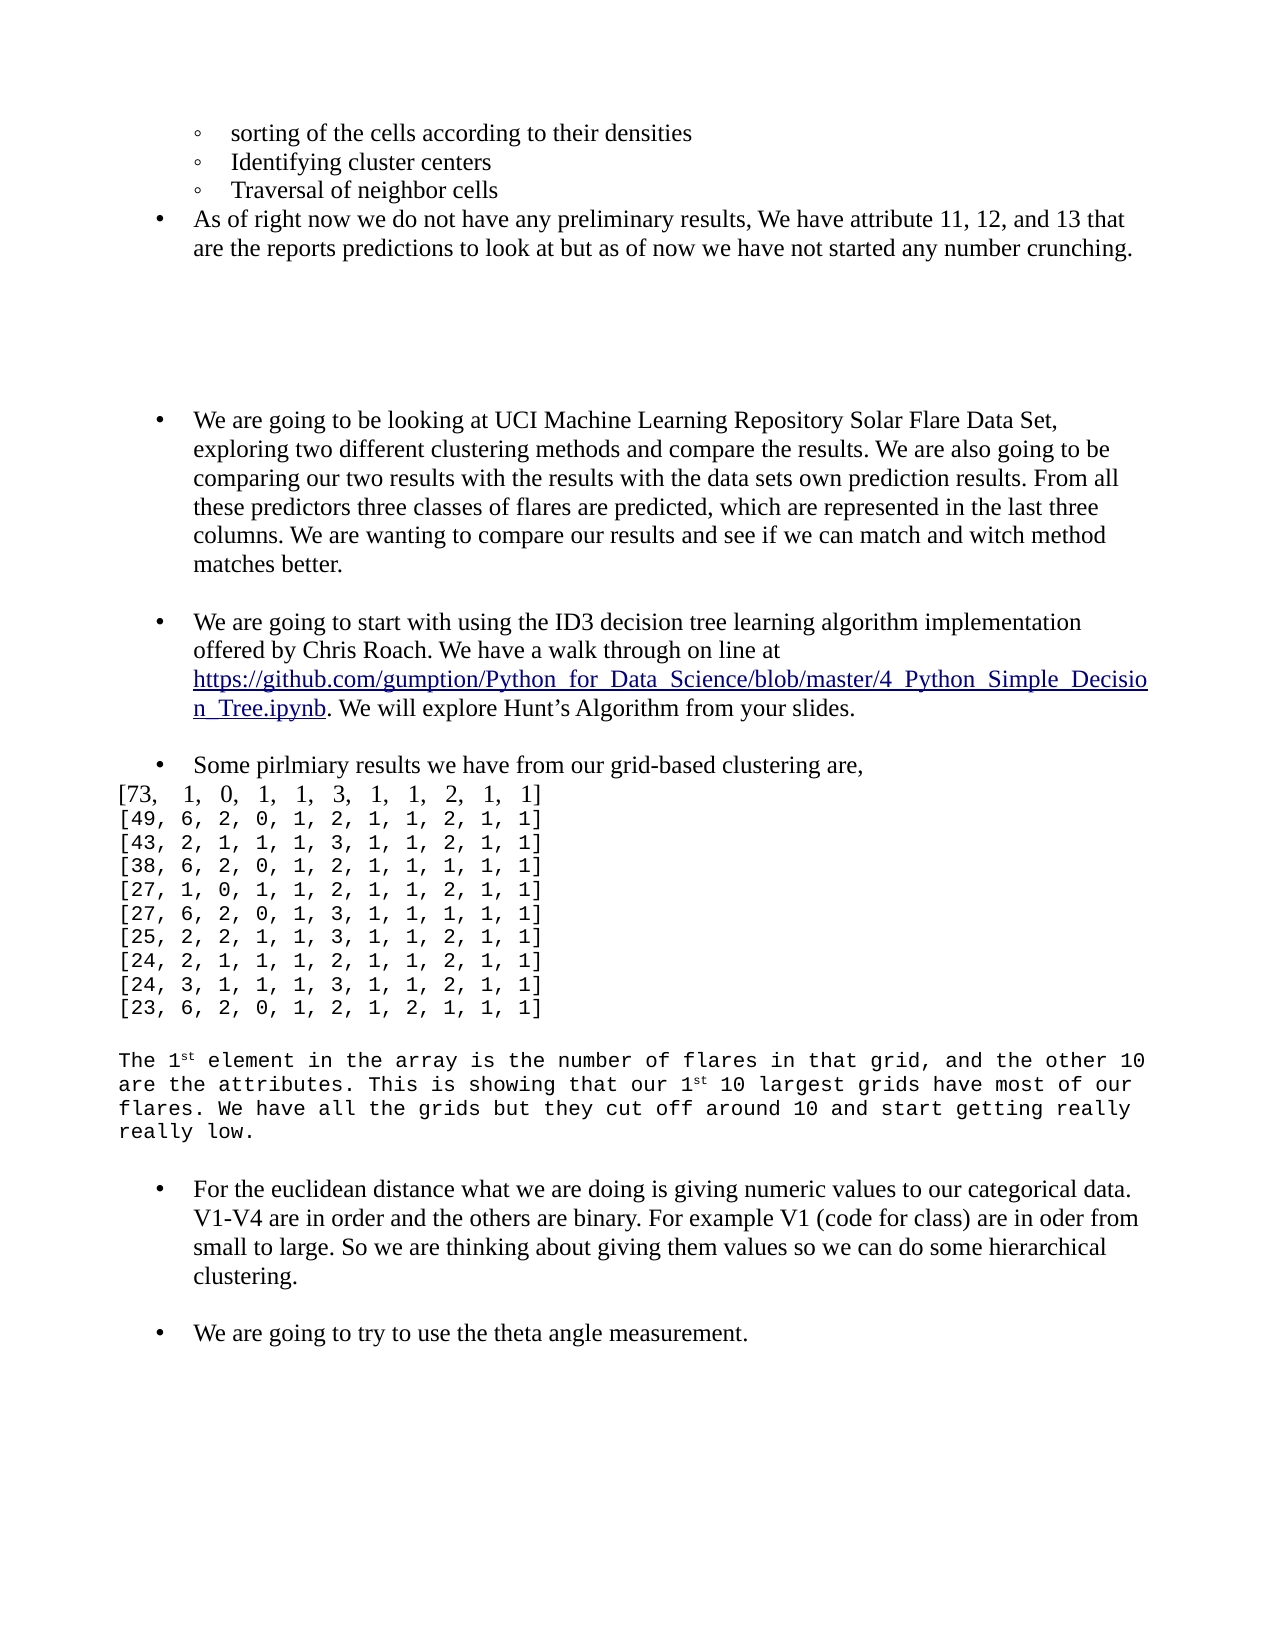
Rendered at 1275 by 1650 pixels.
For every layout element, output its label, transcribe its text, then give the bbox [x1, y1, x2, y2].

list Some pirlmiary results we have from our grid-based clustering are, [156, 751, 1157, 779]
text [23, 6, 2, 0, 1, 2, 1, 2, 1, 1, 1] [118, 997, 1157, 1021]
text [24, 3, 1, 1, 1, 3, 1, 1, 2, 1, 1] [118, 974, 1157, 997]
list Traversal of neighbor cells [193, 176, 1157, 204]
text [49, 6, 2, 0, 1, 2, 1, 1, 2, 1, 1] [118, 808, 1157, 832]
text [27, 6, 2, 0, 1, 3, 1, 1, 1, 1, 1] [118, 903, 1157, 926]
list For the euclidean distance what we are doing is giving numeric values to our categorical data. V1-V4 are in order and the others are binary. For example V1 (code for class) are in oder from small to large. So we are thinking about giving them values so we can do some hierarchical clustering. [156, 1174, 1157, 1289]
text [73, 1, 0, 1, 1, 3, 1, 1, 2, 1, 1] [118, 779, 1157, 808]
list We are going to be looking at UCI Machine Learning Repository Solar Flare Data Set, exploring two different clustering methods and compare the results. We are also going to be comparing our two results with the results with the data sets own prediction results. From all these predictors three classes of flares are predicted, which are represented in the last three columns. We are wanting to compare our results and see if we can match and witch method matches better. [156, 406, 1157, 578]
text [43, 2, 1, 1, 1, 3, 1, 1, 2, 1, 1] [118, 832, 1157, 855]
text The 1st element in the array is the number of flares in that grid, and the other 10 are the attributes. This is showing that our 1st 10 largest grids have most of our flares. We have all the grids but they cut off around 10 and start getting really really low. [118, 1050, 1157, 1145]
text [25, 2, 2, 1, 1, 3, 1, 1, 2, 1, 1] [118, 926, 1157, 950]
text [38, 6, 2, 0, 1, 2, 1, 1, 1, 1, 1] [118, 855, 1157, 879]
list sorting of the cells according to their densities [193, 118, 1157, 147]
list We are going to start with using the ID3 decision tree learning algorithm implementation offered by Chris Roach. We have a walk through on line at https://github.com/gumption/Python_for_Data_Science/blob/master/4_Python_Simple_Decision_Tree.ipynb. We will explore Hunt’s Algorithm from your slides. [156, 607, 1157, 722]
text [24, 2, 1, 1, 1, 2, 1, 1, 2, 1, 1] [118, 950, 1157, 974]
list Identifying cluster centers [193, 147, 1157, 176]
list As of right now we do not have any preliminary results, We have attribute 11, 12, and 13 that are the reports predictions to look at but as of now we have not started any number crunching. [156, 204, 1157, 262]
list We are going to try to use the theta angle measurement. [156, 1318, 1157, 1347]
text [27, 1, 0, 1, 1, 2, 1, 1, 2, 1, 1] [118, 879, 1157, 903]
